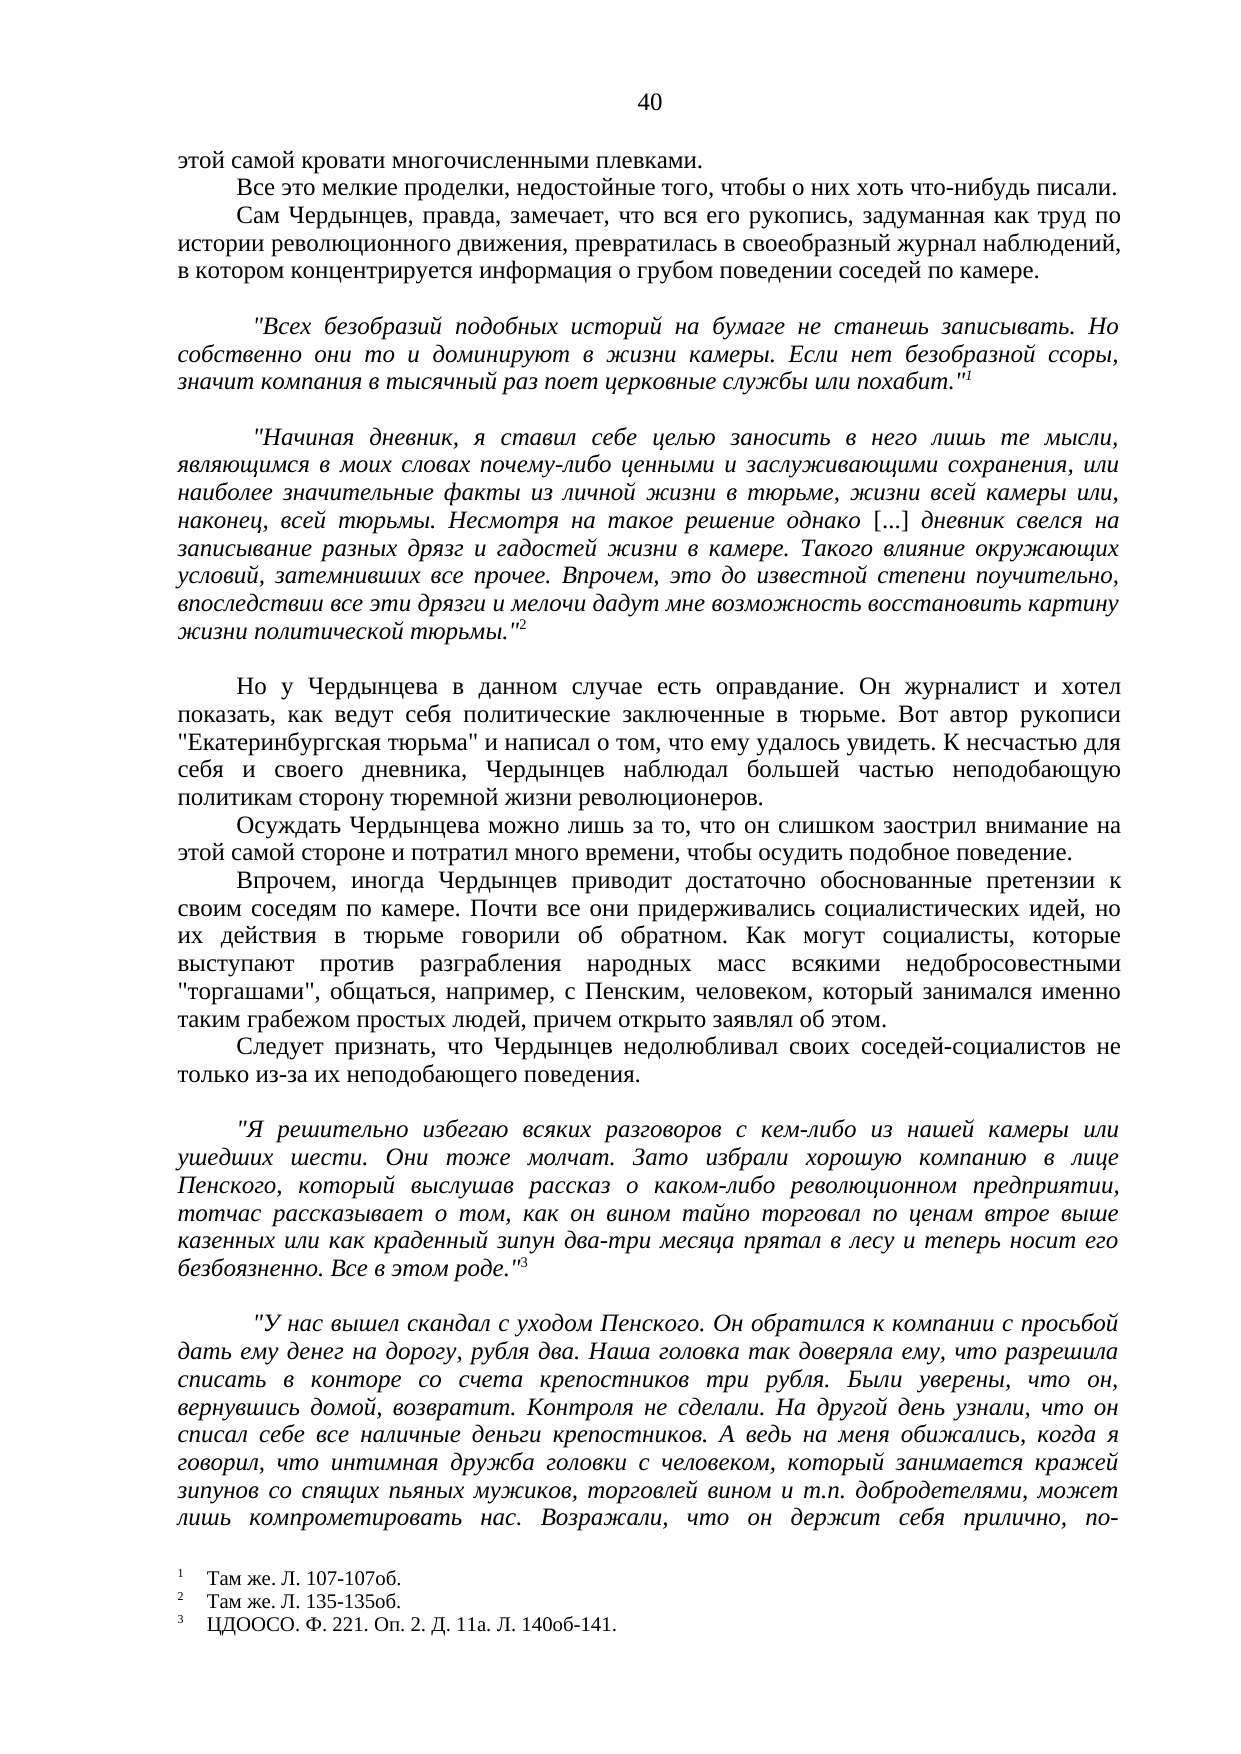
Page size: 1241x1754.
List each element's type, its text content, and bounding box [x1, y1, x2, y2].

text Там же. Л. 107-107об. [177, 1566, 1122, 1589]
text этой самой кровати многочисленными плевками. [177, 146, 1122, 173]
text ЦДООСО. Ф. 221. Оп. 2. Д. 11а. Л. 140об-141. [177, 1613, 1122, 1636]
text Следует признать, что Чердынцев недолюбливал своих соседей-социалистов не только из-за их неподобающего поведения. [177, 1032, 1122, 1088]
text "У нас вышел скандал с уходом Пенского. Он обратился к компании с просьбой дать ему денег на дорогу, рубля два. Наша головка так доверяла ему, что разрешила списать в конторе со счета крепостников три рубля. Были уверены, что он, вернувшись домой, возвратит. Контроля не сделали. На другой день узнали, что он списал себе все наличные деньги крепостников. А ведь на меня обижались, когда я говорил, что интимная дружба головки с человеком, который занимается кражей зипунов со спящих пьяных мужиков, торговлей вином и т.п. добродетелями, может лишь компрометировать нас. Возражали, что он держит себя прилично, по- [177, 1309, 1122, 1531]
text Там же. Л. 135-135об. [177, 1589, 1122, 1613]
text Осуждать Чердынцева можно лишь за то, что он слишком заострил внимание на этой самой стороне и потратил много времени, чтобы осудить подобное поведение. [177, 811, 1122, 866]
text Впрочем, иногда Чердынцев приводит достаточно обоснованные претензии к своим соседям по камере. Почти все они придерживались социалистических идей, но их действия в тюрьме говорили об обратном. Как могут социалисты, которые выступают против разграбления народных масс всякими недобросовестными "торгашами", общаться, например, с Пенским, человеком, который занимался именно таким грабежом простых людей, причем открыто заявлял об этом. [177, 866, 1122, 1032]
text "Всех безобразий подобных историй на бумаге не станешь записывать. Но собственно они то и доминируют в жизни камеры. Если нет безобразной ссоры, значит компания в тысячный раз поет церковные службы или похабит." [177, 312, 1122, 395]
text "Начиная дневник, я ставил себе целью заносить в него лишь те мысли, являющимся в моих словах почему-либо ценными и заслуживающими сохранения, или наиболее значительные факты из личной жизни в тюрьме, жизни всей камеры или, наконец, всей тюрьмы. Несмотря на такое решение однако [...] дневник свелся на записывание разных дрязг и гадостей жизни в камере. Такого влияние окружающих условий, затемнивших все прочее. Впрочем, это до известной степени поучительно, впоследствии все эти дрязги и мелочи дадут мне возможность восстановить картину жизни политической тюрьмы." [177, 423, 1122, 644]
text Но у Чердынцева в данном случае есть оправдание. Он журналист и хотел показать, как ведут себя политические заключенные в тюрьме. Вот автор рукописи "Екатеринбургская тюрьма" и написал о том, что ему удалось увидеть. К несчастью для себя и своего дневника, Чердынцев наблюдал большей частью неподобающую политикам сторону тюремной жизни революционеров. [177, 672, 1122, 811]
text "Я решительно избегаю всяких разговоров с кем-либо из нашей камеры или ушедших шести. Они тоже молчат. Зато избрали хорошую компанию в лице Пенского, который выслушав рассказ о каком-либо революционном предприятии, тотчас рассказывает о том, как он вином тайно торговал по ценам втрое выше казенных или как краденный зипун два-три месяца прятал в лесу и теперь носит его безбоязненно. Все в этом роде." [177, 1116, 1122, 1282]
text Сам Чердынцев, правда, замечает, что вся его рукопись, задуманная как труд по истории революционного движения, превратилась в своеобразный журнал наблюдений, в котором концентрируется информация о грубом поведении соседей по камере. [177, 201, 1122, 284]
text Все это мелкие проделки, недостойные того, чтобы о них хоть что-нибудь писали. [177, 173, 1122, 201]
